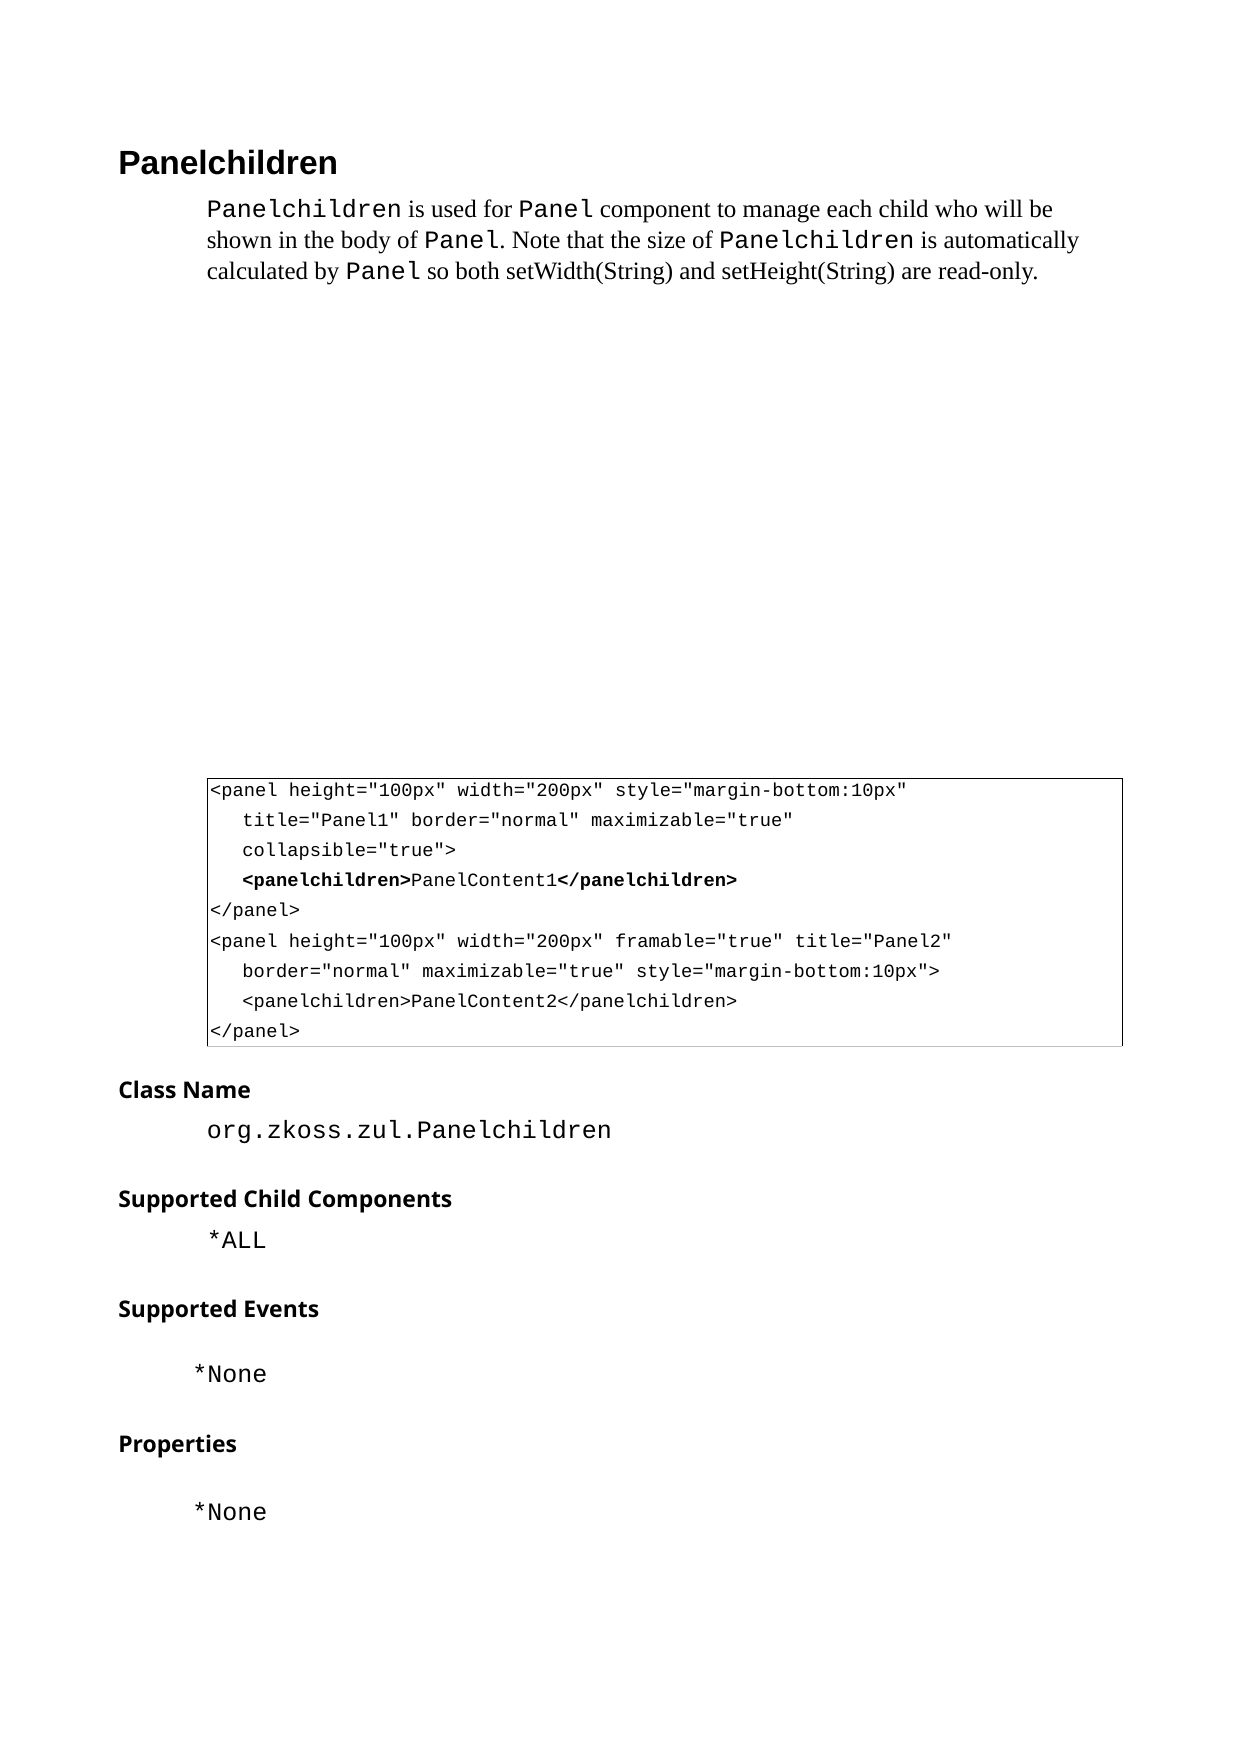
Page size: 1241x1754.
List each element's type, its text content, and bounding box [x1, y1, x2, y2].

text Panelchildren is used for Panel component to manage each child who will be shown in the body of Panel. Note that the size of Panelchildren is automatically calculated by Panel so both setWidth(String) and setHeight(String) are read-only. [207, 194, 1122, 287]
text <panel height="100px" width="200px" framable="true" title="Panel2" [208, 928, 1122, 953]
subtitle Properties [118, 1428, 1122, 1459]
text </panel> [208, 898, 1122, 922]
subtitle Class Name [118, 1074, 1122, 1105]
text title="Panel1" border="normal" maximizable="true" [208, 808, 1122, 832]
text *None [118, 1362, 1122, 1390]
text border="normal" maximizable="true" style="margin-bottom:10px"> [208, 958, 1122, 983]
text <panelchildren>PanelContent1</panelchildren> [208, 868, 1122, 892]
text *None [118, 1496, 1122, 1528]
text <panel height="100px" width="200px" style="margin-bottom:10px" [208, 779, 1122, 802]
text </panel> [208, 1019, 1122, 1046]
subtitle Supported Events [118, 1293, 1122, 1324]
text org.zkoss.zul.Panelchildren [207, 1118, 1122, 1146]
text collapsible="true"> [208, 838, 1122, 862]
text *ALL [207, 1227, 1122, 1256]
text <panelchildren>PanelContent2</panelchildren> [208, 988, 1122, 1013]
subtitle Supported Child Components [118, 1183, 1122, 1215]
subtitle Panelchildren [118, 143, 1122, 182]
